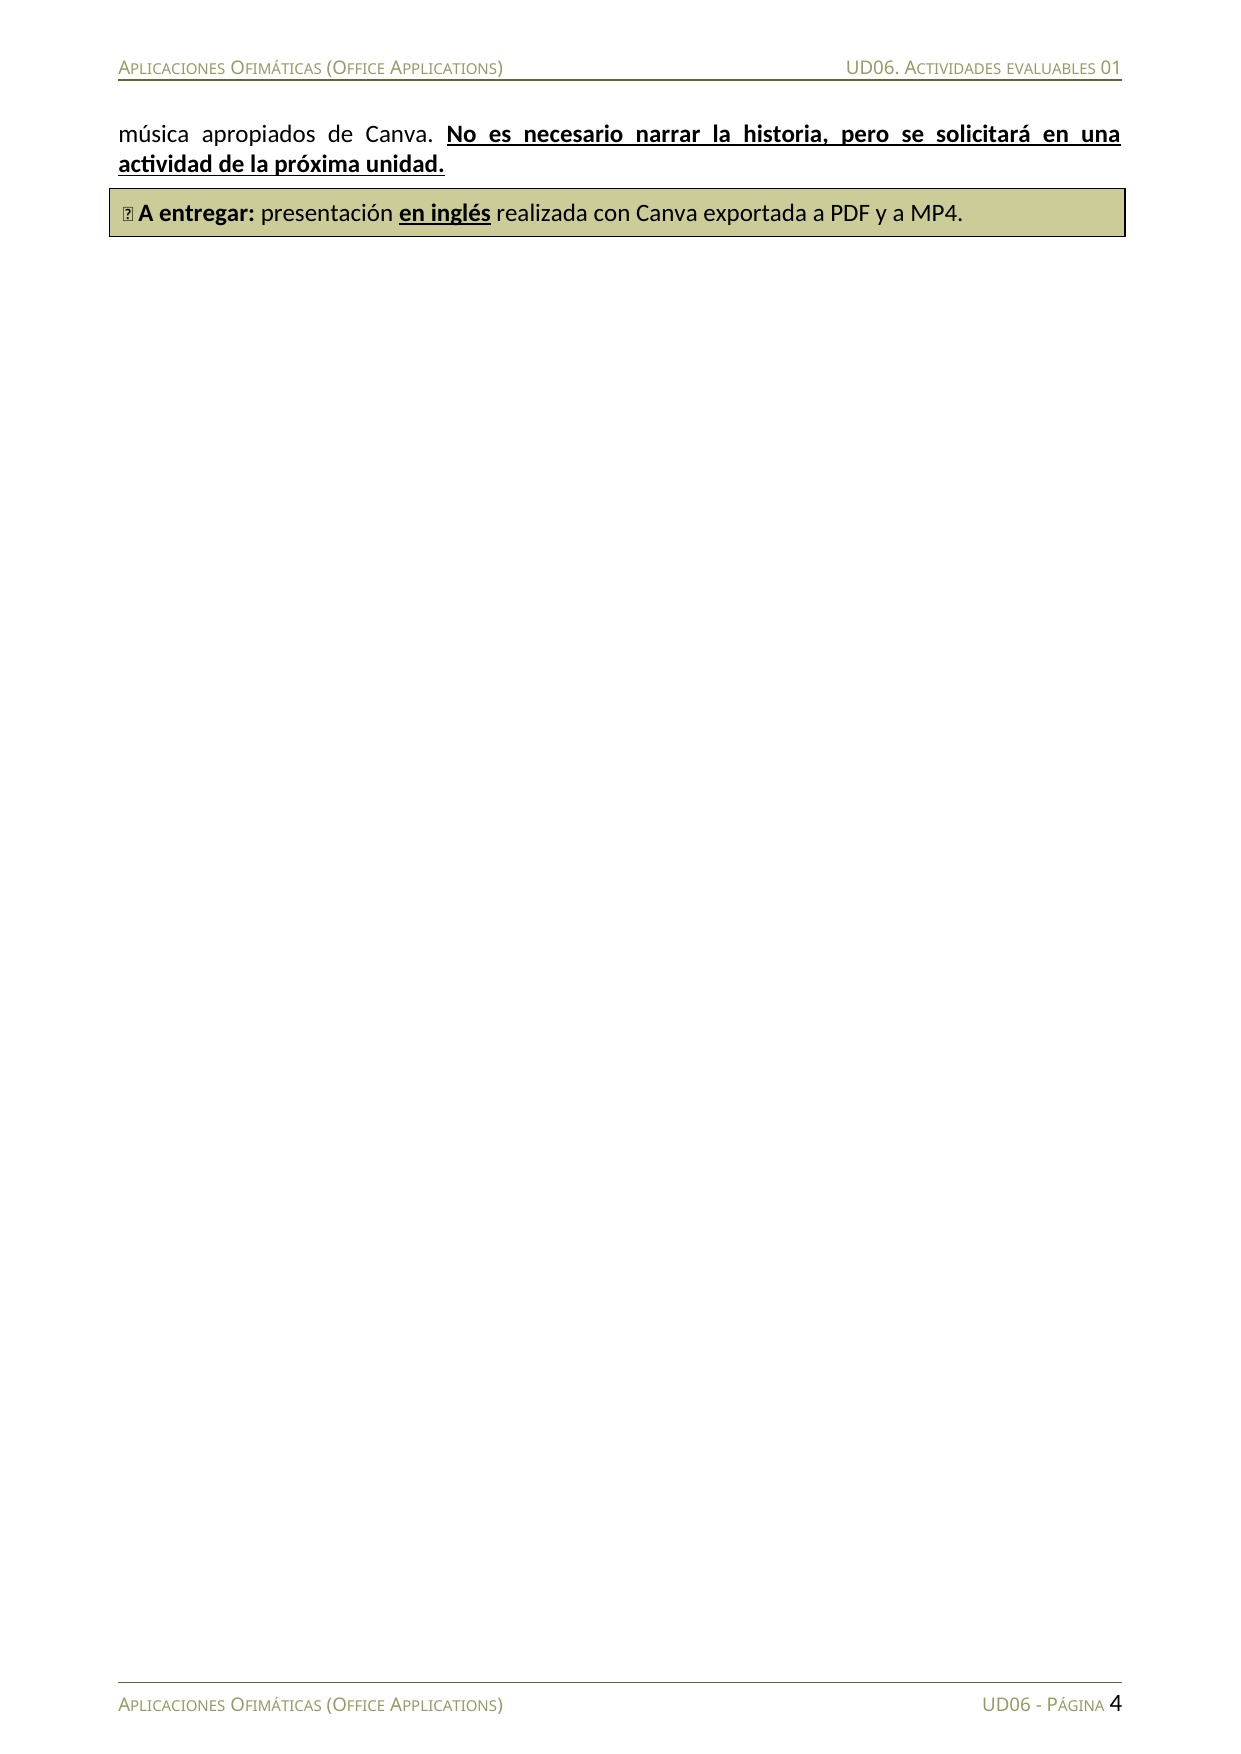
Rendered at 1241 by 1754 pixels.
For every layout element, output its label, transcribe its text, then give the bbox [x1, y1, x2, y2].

text música apropiados de Canva. No es necesario narrar la historia, pero se solicitará en una actividad de la próxima unidad. [118, 118, 1122, 179]
text 📕 A entregar: presentación en inglés realizada con Canva exportada a PDF y a MP4. [110, 189, 1124, 236]
